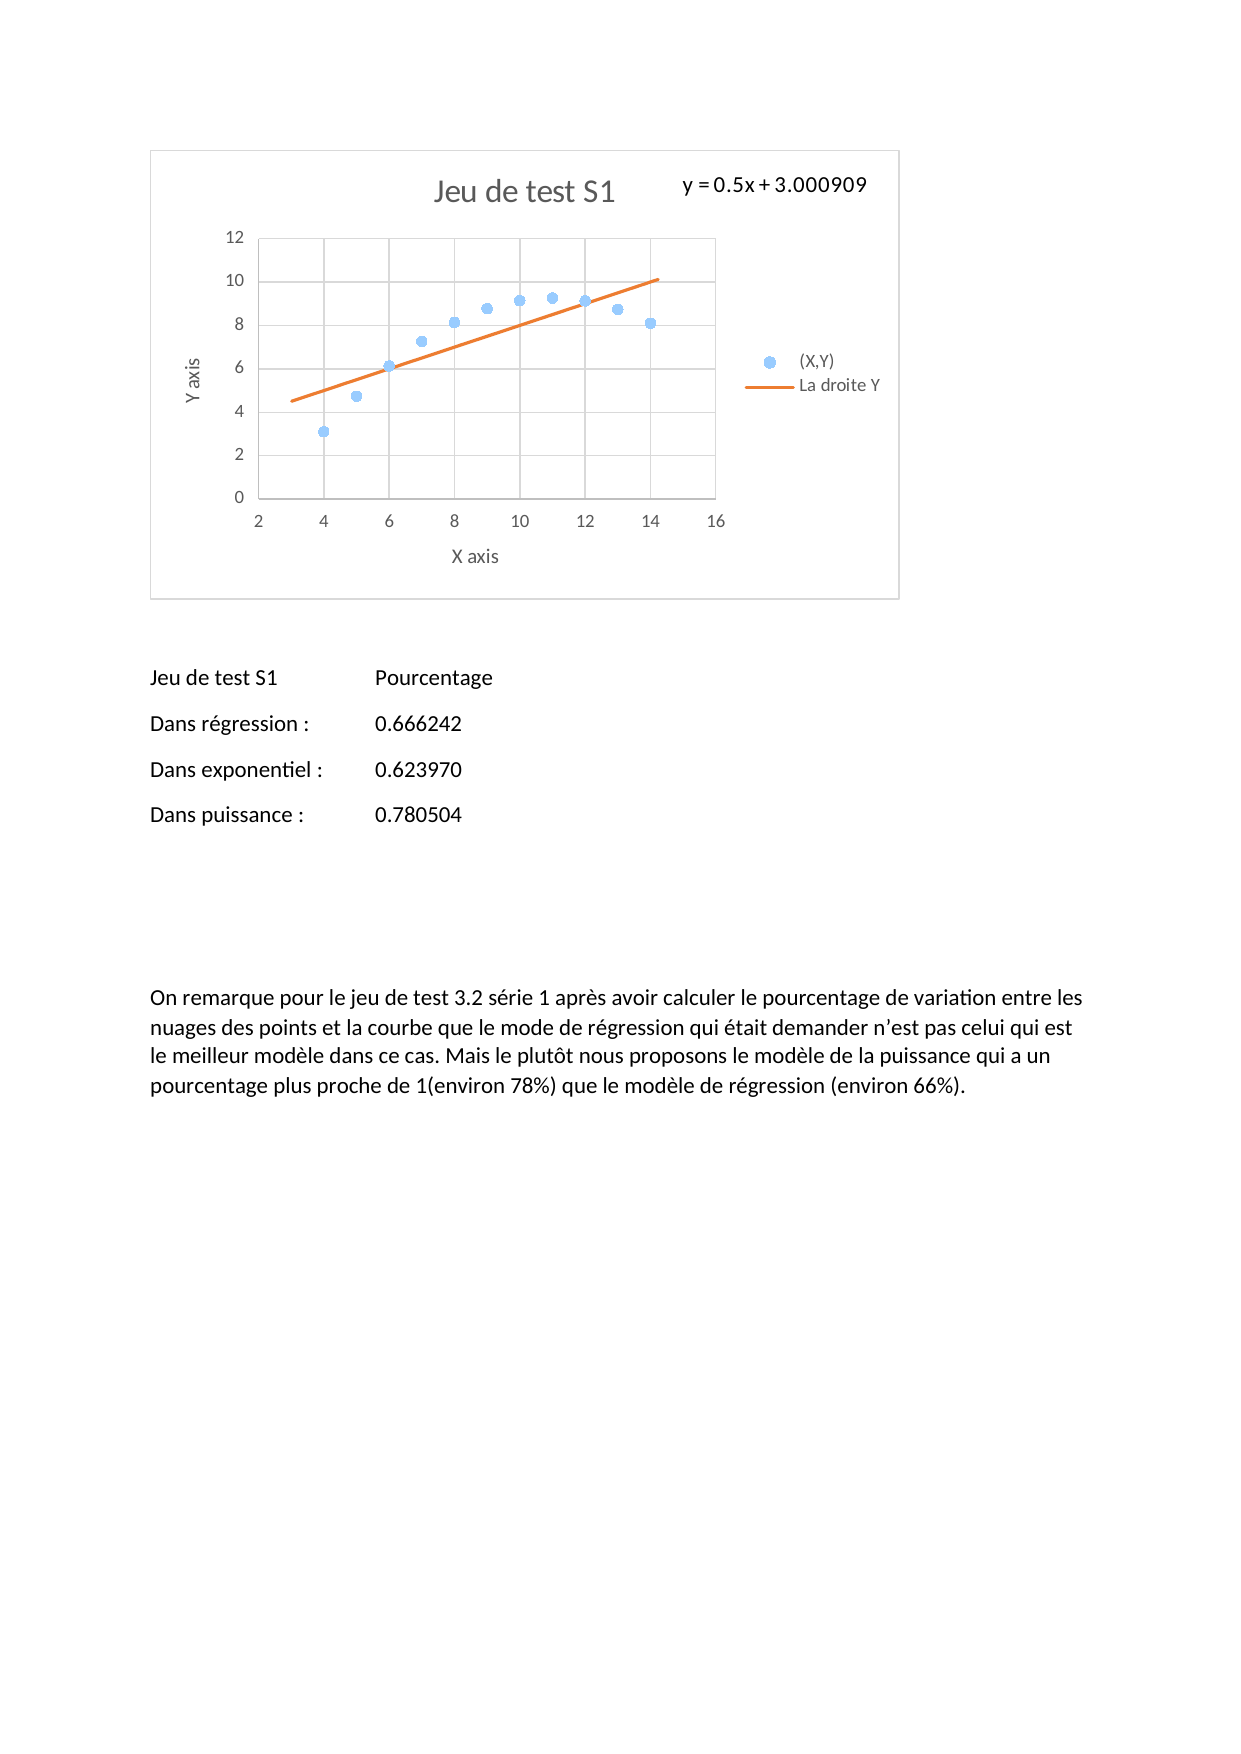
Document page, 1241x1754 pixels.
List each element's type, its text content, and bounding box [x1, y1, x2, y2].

text Dans puissance : 0.780504 [150, 801, 1090, 829]
text Jeu de test S1 Pourcentage [150, 663, 1090, 691]
text Dans exponentiel : 0.623970 [150, 755, 1090, 783]
text Dans régression : 0.666242 [150, 709, 1090, 737]
text On remarque pour le jeu de test 3.2 série 1 après avoir calculer le pourcentage de variation entre les nuages des points et la courbe que le mode de régression qui était demander n’est pas celui qui est le meilleur modèle dans ce cas. Mais le plutôt nous proposons le modèle de la puissance qui a un pourcentage plus proche de 1(environ 78%) que le modèle de régression (environ 66%). [150, 983, 1090, 1099]
